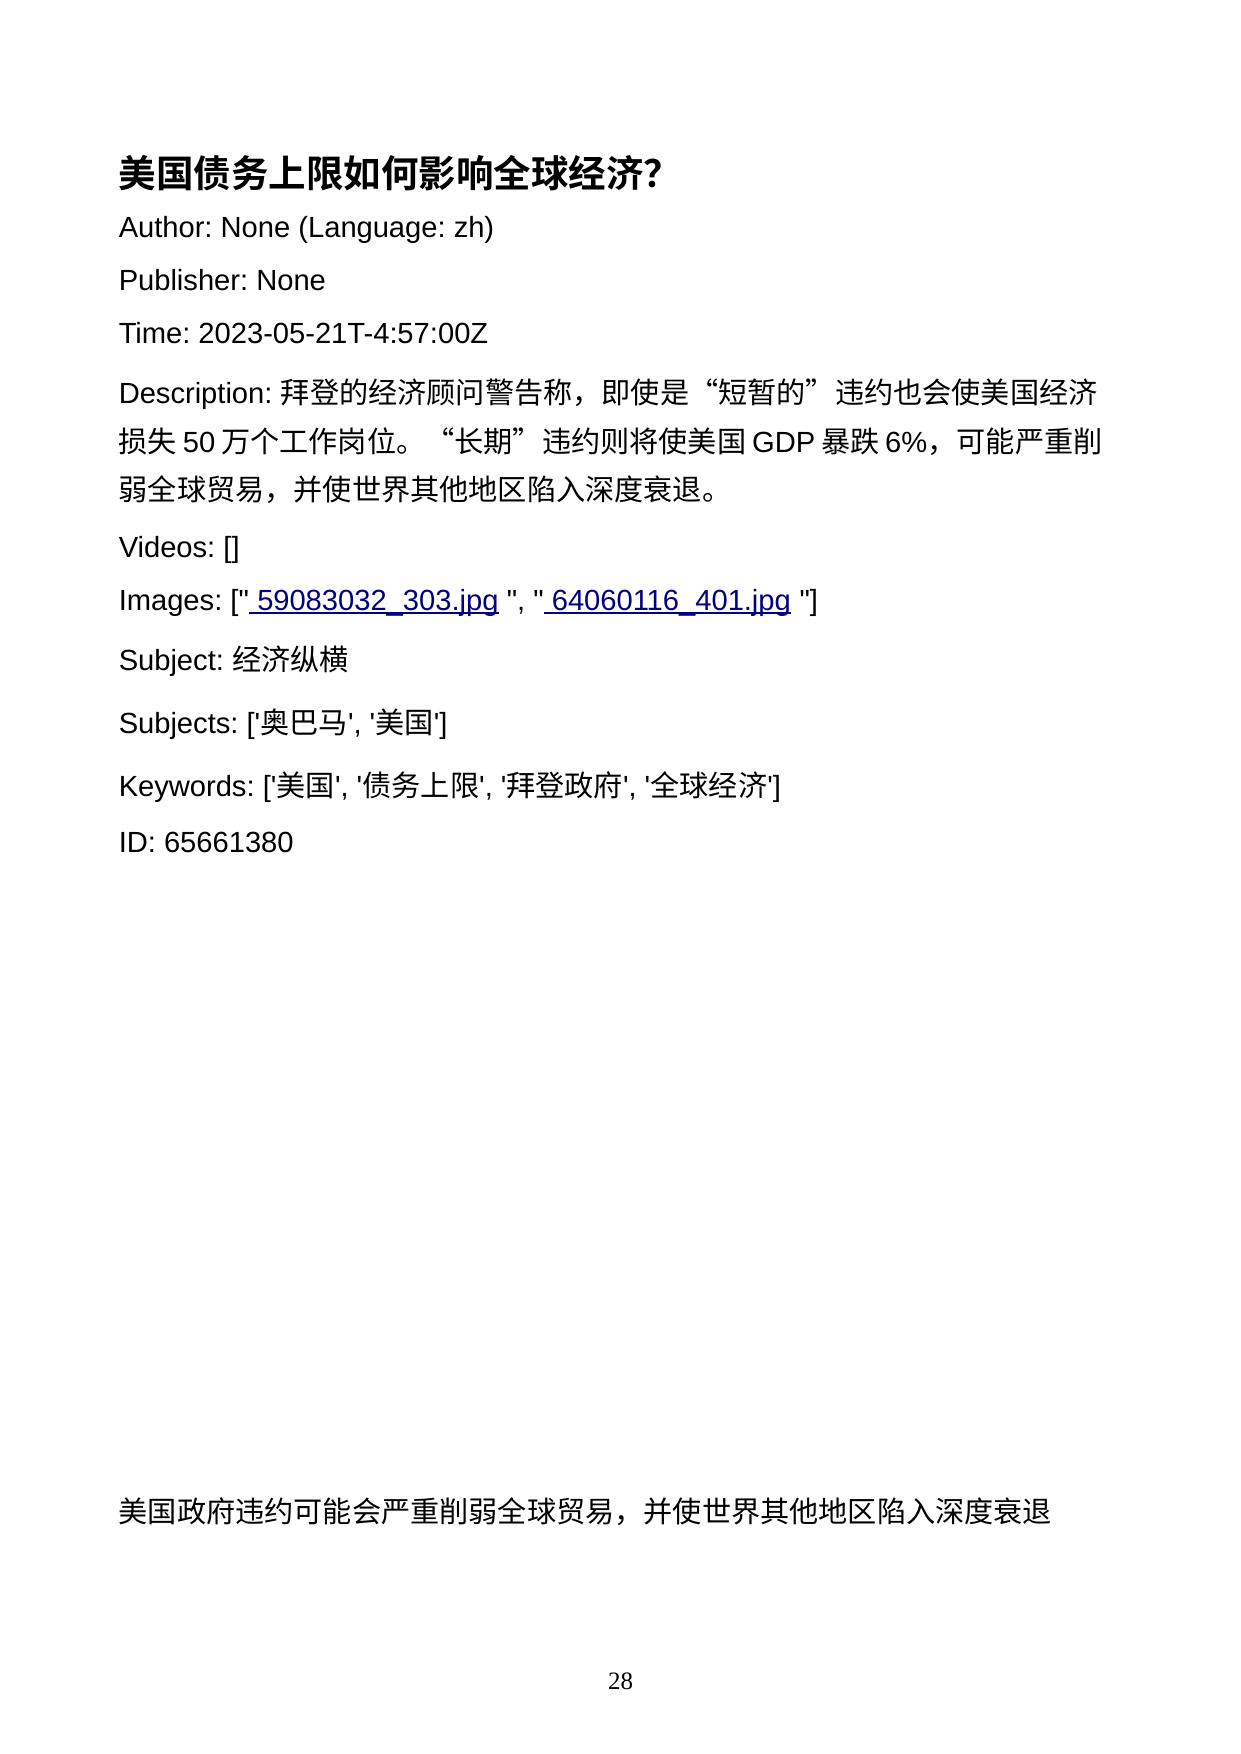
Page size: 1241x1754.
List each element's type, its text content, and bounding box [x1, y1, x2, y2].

text Description: 拜登的经济顾问警告称，即使是“短暂的”违约也会使美国经济损失50万个工作岗位。“长期”违约则将使美国GDP暴跌6%，可能严重削弱全球贸易，并使世界其他地区陷入深度衰退。 [118, 370, 1122, 509]
text Publisher: None [118, 263, 1122, 297]
text Videos: [] [118, 530, 1122, 563]
text Time: 2023-05-21T-4:57:00Z [118, 317, 1122, 350]
text Author: None (Language: zh) [118, 210, 1122, 244]
text 美国政府违约可能会严重削弱全球贸易，并使世界其他地区陷入深度衰退 [118, 1489, 1122, 1531]
text ID: 65661380 [118, 826, 1122, 859]
text Keywords: ['美国', '债务上限', '拜登政府', '全球经济'] [118, 762, 1122, 805]
subtitle 美国债务上限如何影响全球经济？ [118, 143, 1122, 198]
text Images: [" 59083032_303.jpg ", " 64060116_401.jpg "] [118, 583, 1122, 617]
text Subject: 经济纵横 [118, 636, 1122, 678]
text Subjects: ['奥巴马', '美国'] [118, 699, 1122, 742]
